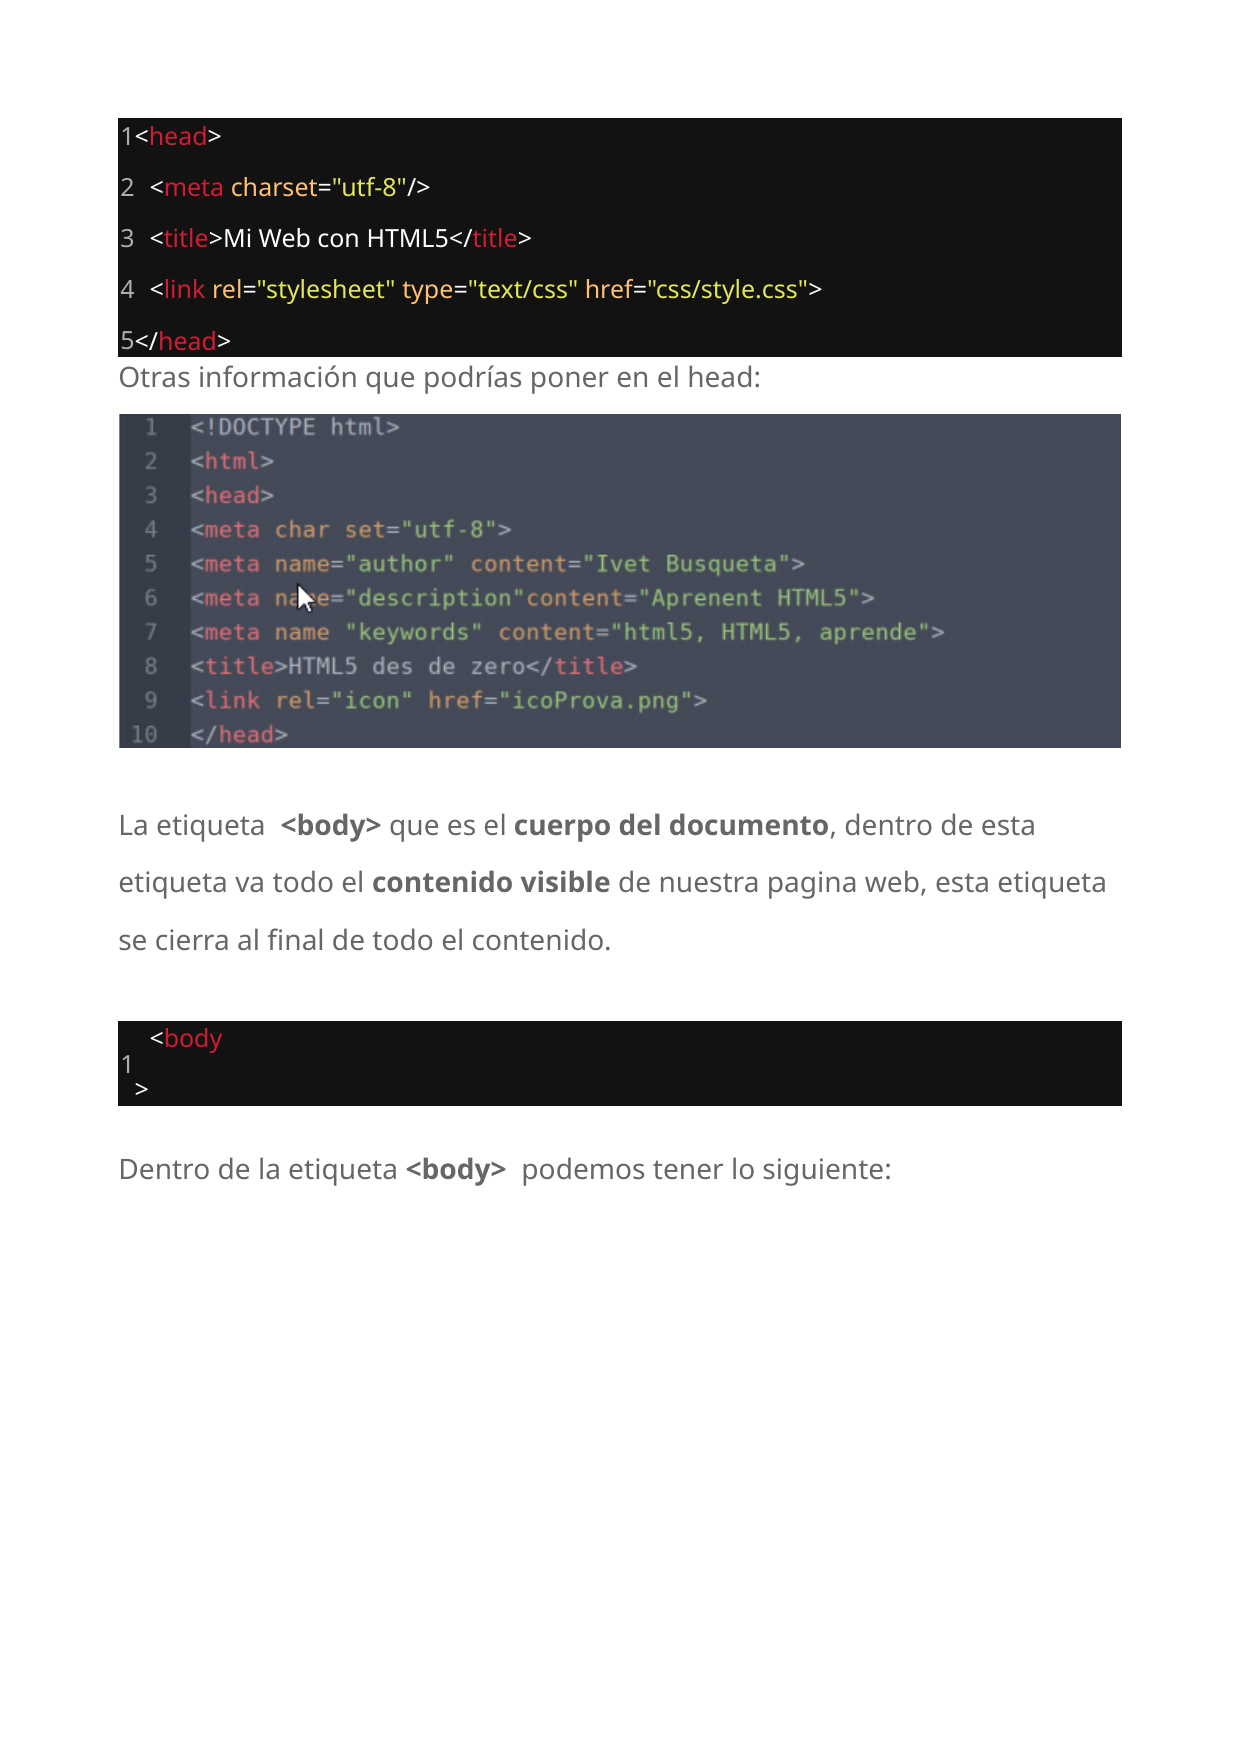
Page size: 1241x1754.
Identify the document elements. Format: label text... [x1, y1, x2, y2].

picture [119, 414, 1121, 748]
table_header <body> [134, 1021, 235, 1106]
text La etiqueta <body> que es el cuerpo del documento, dentro de esta etiqueta va todo el contenido visible de nuestra pagina web, esta etiqueta se cierra al final de todo el contenido. [118, 805, 1122, 958]
table_header 1 2 3 4 5 [118, 118, 134, 357]
text Otras información que podrías poner en el head: [118, 357, 1122, 396]
table_header <head> <meta charset="utf-8"/> <title>Mi Web con HTML5</title> <link rel="stylesheet" type="text/css" href="css/style.css"> </head> [134, 118, 984, 357]
text Dentro de la etiqueta <body> podemos tener lo siguiente: [118, 1149, 1122, 1187]
table_header 1 [118, 1021, 134, 1106]
